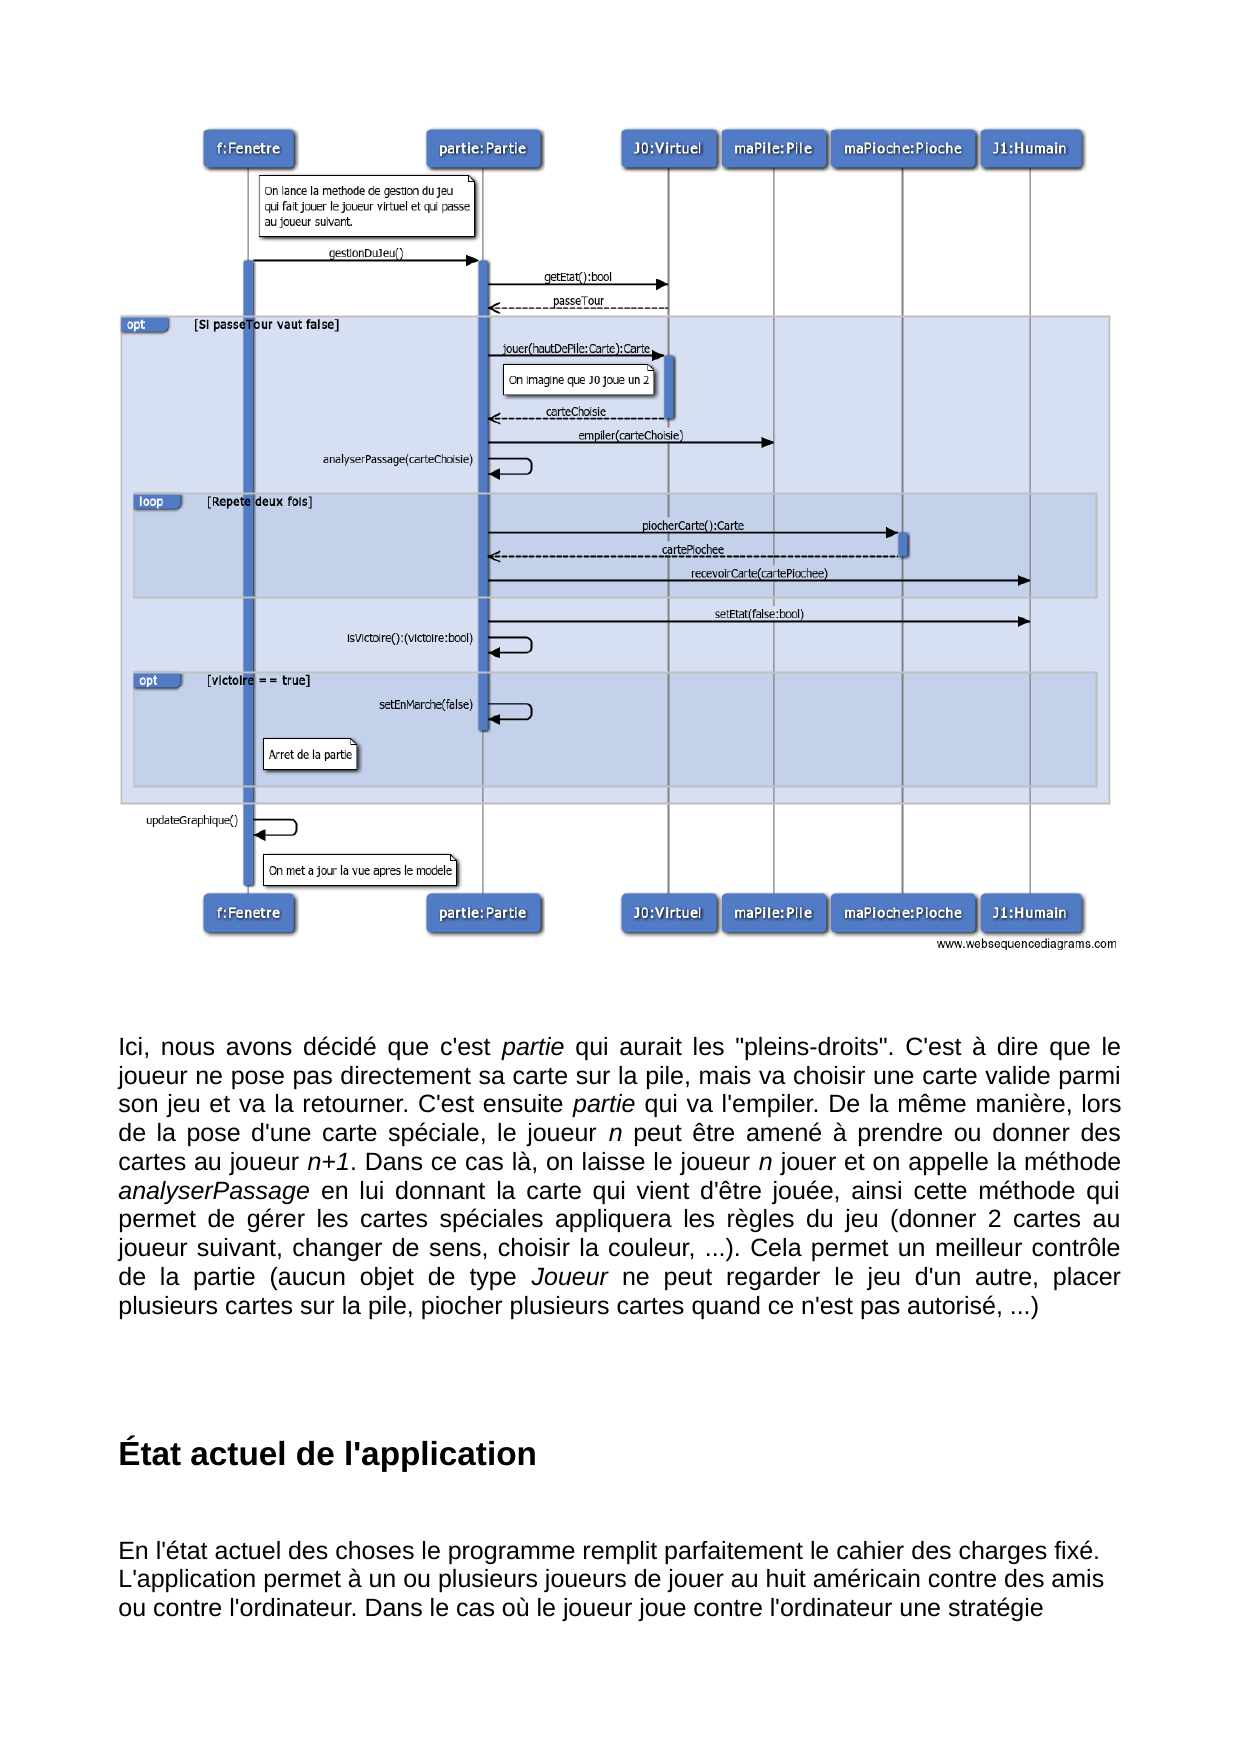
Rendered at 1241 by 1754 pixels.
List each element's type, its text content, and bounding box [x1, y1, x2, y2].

text Ici, nous avons décidé que c'est partie qui aurait les "pleins-droits". C'est à dire que le joueur ne pose pas directement sa carte sur la pile, mais va choisir une carte valide parmi son jeu et va la retourner. C'est ensuite partie qui va l'empiler. De la même manière, lors de la pose d'une carte spéciale, le joueur n peut être amené à prendre ou donner des cartes au joueur n+1. Dans ce cas là, on laisse le joueur n jouer et on appelle la méthode analyserPassage en lui donnant la carte qui vient d'être jouée, ainsi cette méthode qui permet de gérer les cartes spéciales appliquera les règles du jeu (donner 2 cartes au joueur suivant, changer de sens, choisir la couleur, ...). Cela permet un meilleur contrôle de la partie (aucun objet de type Joueur ne peut regarder le jeu d'un autre, placer plusieurs cartes sur la pile, piocher plusieurs cartes quand ce n'est pas autorisé, ...) [118, 1032, 1122, 1319]
text État actuel de l'application [118, 1434, 1122, 1472]
text En l'état actuel des choses le programme remplit parfaitement le cahier des charges fixé. L'application permet à un ou plusieurs joueurs de jouer au huit américain contre des amis ou contre l'ordinateur. Dans le cas où le joueur joue contre l'ordinateur une stratégie [118, 1536, 1122, 1622]
picture [111, 119, 1116, 950]
